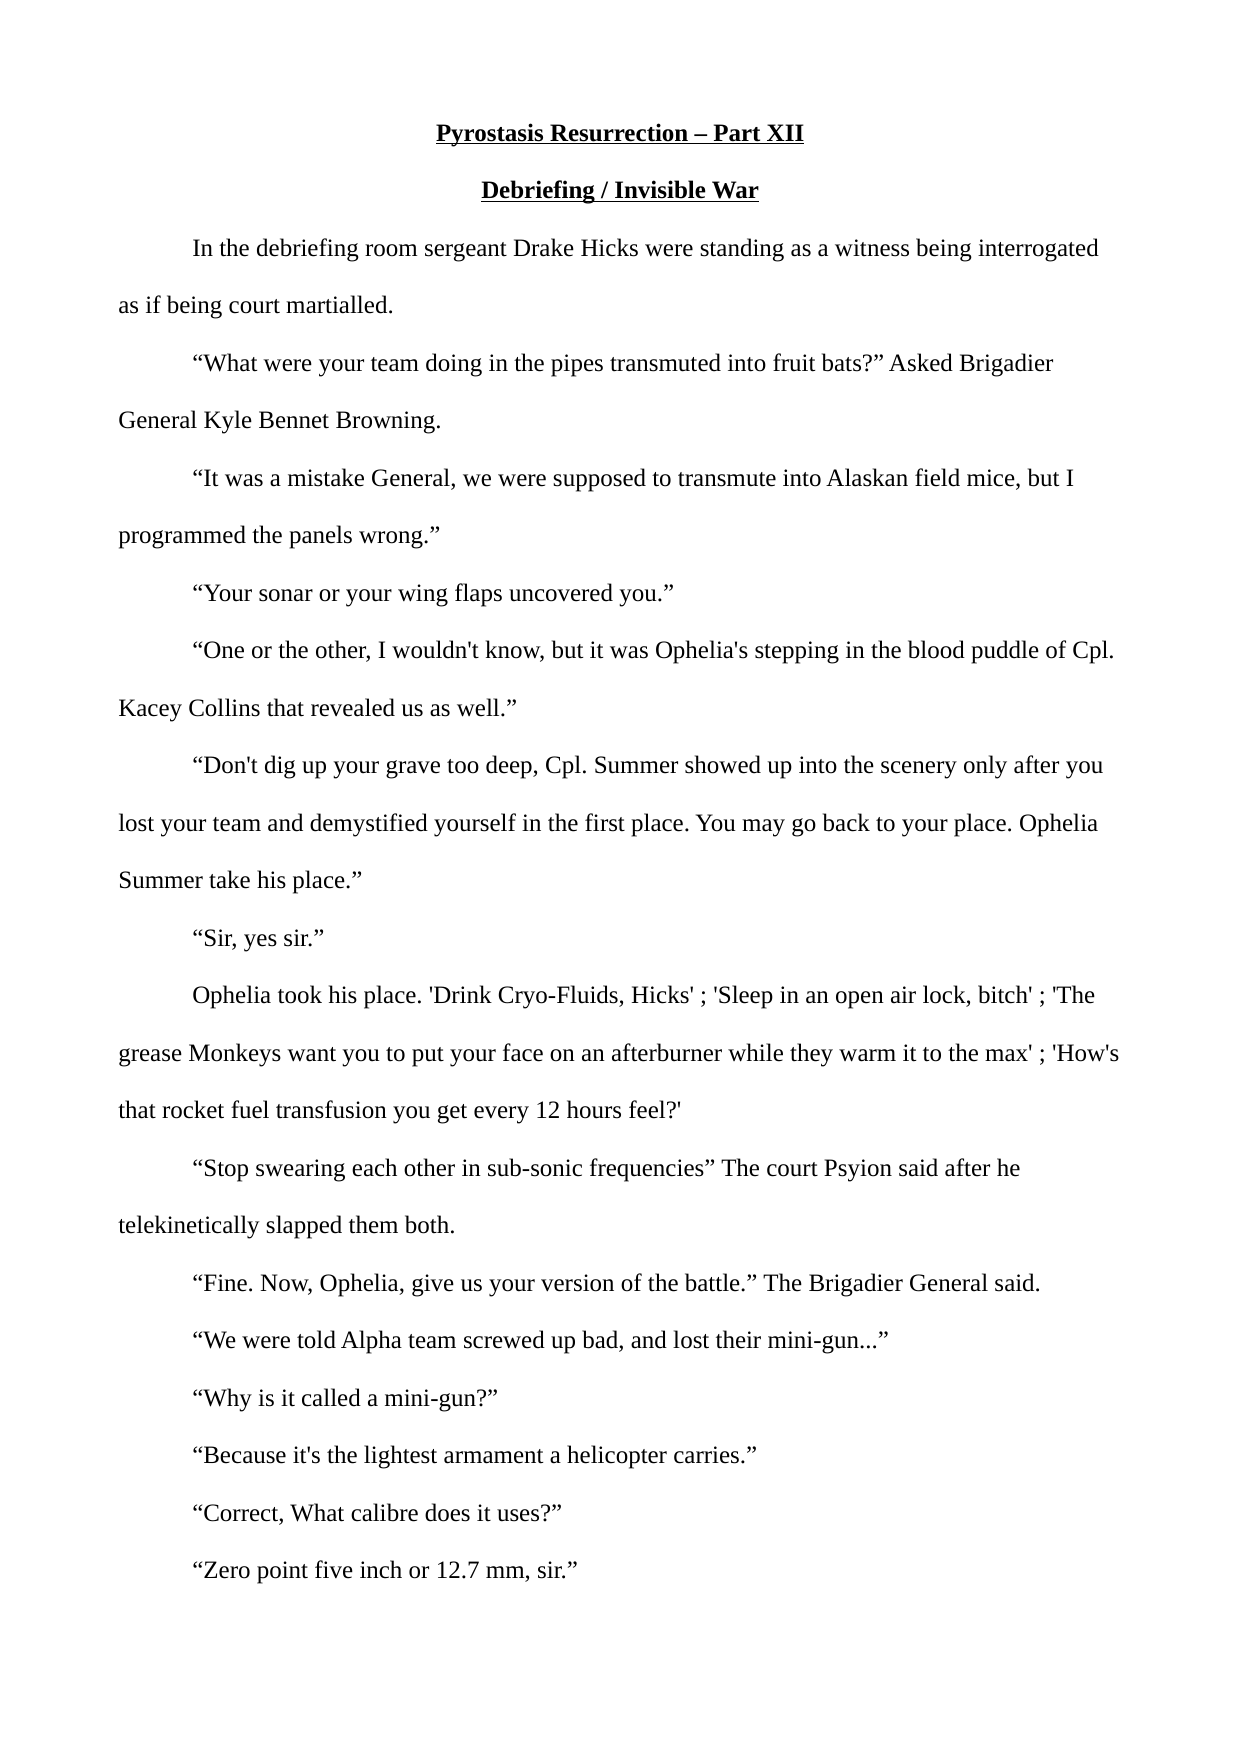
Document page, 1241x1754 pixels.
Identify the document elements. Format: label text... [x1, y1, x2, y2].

text “Because it's the lightest armament a helicopter carries.” [118, 1441, 1122, 1469]
text “Your sonar or your wing flaps uncovered you.” [118, 578, 1122, 607]
text “Sir, yes sir.” [118, 923, 1122, 952]
text “It was a mistake General, we were supposed to transmute into Alaskan field mice, but I programmed the panels wrong.” [118, 463, 1122, 549]
text “Why is it called a mini-gun?” [118, 1383, 1122, 1412]
text “Don't dig up your grave too deep, Cpl. Summer showed up into the scenery only after you lost your team and demystified yourself in the first place. You may go back to your place. Ophelia Summer take his place.” [118, 751, 1122, 894]
text Debriefing / Invisible War [118, 176, 1122, 204]
text “Correct, What calibre does it uses?” [118, 1498, 1122, 1527]
text “One or the other, I wouldn't know, but it was Ophelia's stepping in the blood puddle of Cpl. Kacey Collins that revealed us as well.” [118, 636, 1122, 722]
text “Fine. Now, Ophelia, give us your version of the battle.” The Brigadier General said. [118, 1268, 1122, 1297]
text “We were told Alpha team screwed up bad, and lost their mini-gun...” [118, 1326, 1122, 1354]
text “Stop swearing each other in sub-sonic frequencies” The court Psyion said after he telekinetically slapped them both. [118, 1153, 1122, 1239]
text “What were your team doing in the pipes transmuted into fruit bats?” Asked Brigadier General Kyle Bennet Browning. [118, 348, 1122, 434]
text Pyrostasis Resurrection – Part XII [118, 118, 1122, 147]
text “Zero point five inch or 12.7 mm, sir.” [118, 1556, 1122, 1584]
text In the debriefing room sergeant Drake Hicks were standing as a witness being interrogated as if being court martialled. [118, 233, 1122, 319]
text Ophelia took his place. 'Drink Cryo-Fluids, Hicks' ; 'Sleep in an open air lock, bitch' ; 'The grease Monkeys want you to put your face on an afterburner while they warm it to the max' ; 'How's that rocket fuel transfusion you get every 12 hours feel?' [118, 981, 1122, 1124]
